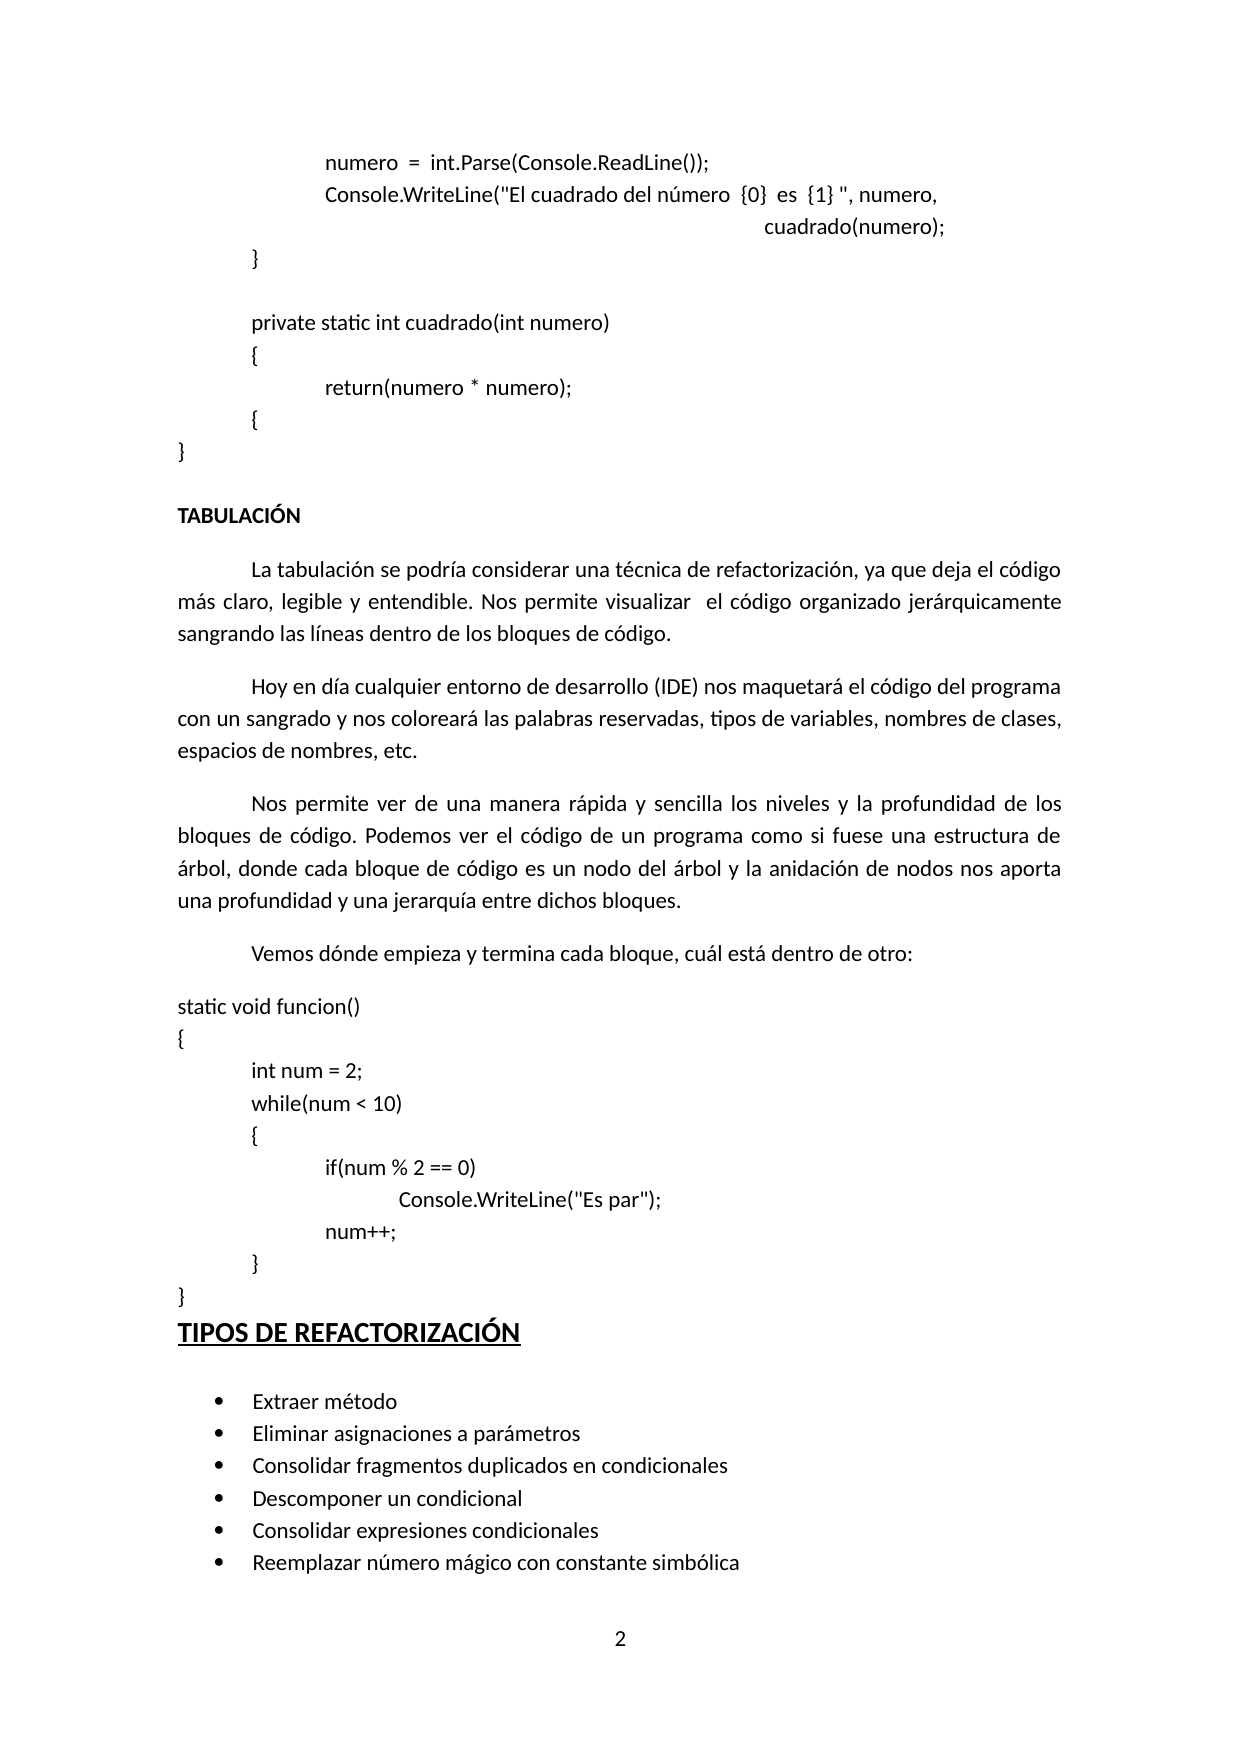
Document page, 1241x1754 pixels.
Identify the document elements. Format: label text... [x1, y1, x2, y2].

text { [177, 341, 1063, 369]
text La tabulación se podría considerar una técnica de refactorización, ya que deja el código más claro, legible y entendible. Nos permite visualizar el código organizado jerárquicamente sangrando las líneas dentro de los bloques de código. [177, 555, 1063, 647]
text { [177, 405, 1063, 433]
text } [177, 244, 1063, 272]
text Hoy en día cualquier entorno de desarrollo (IDE) nos maquetará el código del programa con un sangrado y nos coloreará las palabras reservadas, tipos de variables, nombres de clases, espacios de nombres, etc. [177, 672, 1063, 764]
list Consolidar expresiones condicionales [215, 1516, 1063, 1544]
text { [177, 1121, 1063, 1149]
text cuadrado(numero); [177, 212, 1063, 240]
list Extraer método [215, 1387, 1063, 1415]
text while(num < 10) [177, 1089, 1063, 1117]
text int num = 2; [177, 1056, 1063, 1084]
text Console.WriteLine("Es par"); [177, 1185, 1063, 1213]
text } [177, 1249, 1063, 1278]
text if(num % 2 == 0) [177, 1153, 1063, 1181]
text { [177, 1024, 1063, 1052]
list Eliminar asignaciones a parámetros [215, 1419, 1063, 1447]
text TIPOS DE REFACTORIZACIÓN [177, 1314, 1063, 1349]
list Reemplazar número mágico con constante simbólica [215, 1548, 1063, 1576]
text TABULACIÓN [177, 502, 1063, 530]
text private static int cuadrado(int numero) [177, 308, 1063, 337]
text return(numero * numero); [177, 373, 1063, 401]
text } [177, 437, 1063, 465]
text numero = int.Parse(Console.ReadLine()); [177, 148, 1063, 176]
text Vemos dónde empieza y termina cada bloque, cuál está dentro de otro: [177, 939, 1063, 967]
list Descomponer un condicional [215, 1484, 1063, 1512]
text } [177, 1282, 1063, 1310]
text Nos permite ver de una manera rápida y sencilla los niveles y la profundidad de los bloques de código. Podemos ver el código de un programa como si fuese una estructura de árbol, donde cada bloque de código es un nodo del árbol y la anidación de nodos nos aporta una profundidad y una jerarquía entre dichos bloques. [177, 789, 1063, 914]
text Console.WriteLine("El cuadrado del número {0} es {1} ", numero, [177, 180, 1063, 208]
text num++; [177, 1217, 1063, 1245]
text static void funcion() [177, 992, 1063, 1020]
list Consolidar fragmentos duplicados en condicionales [215, 1451, 1063, 1479]
